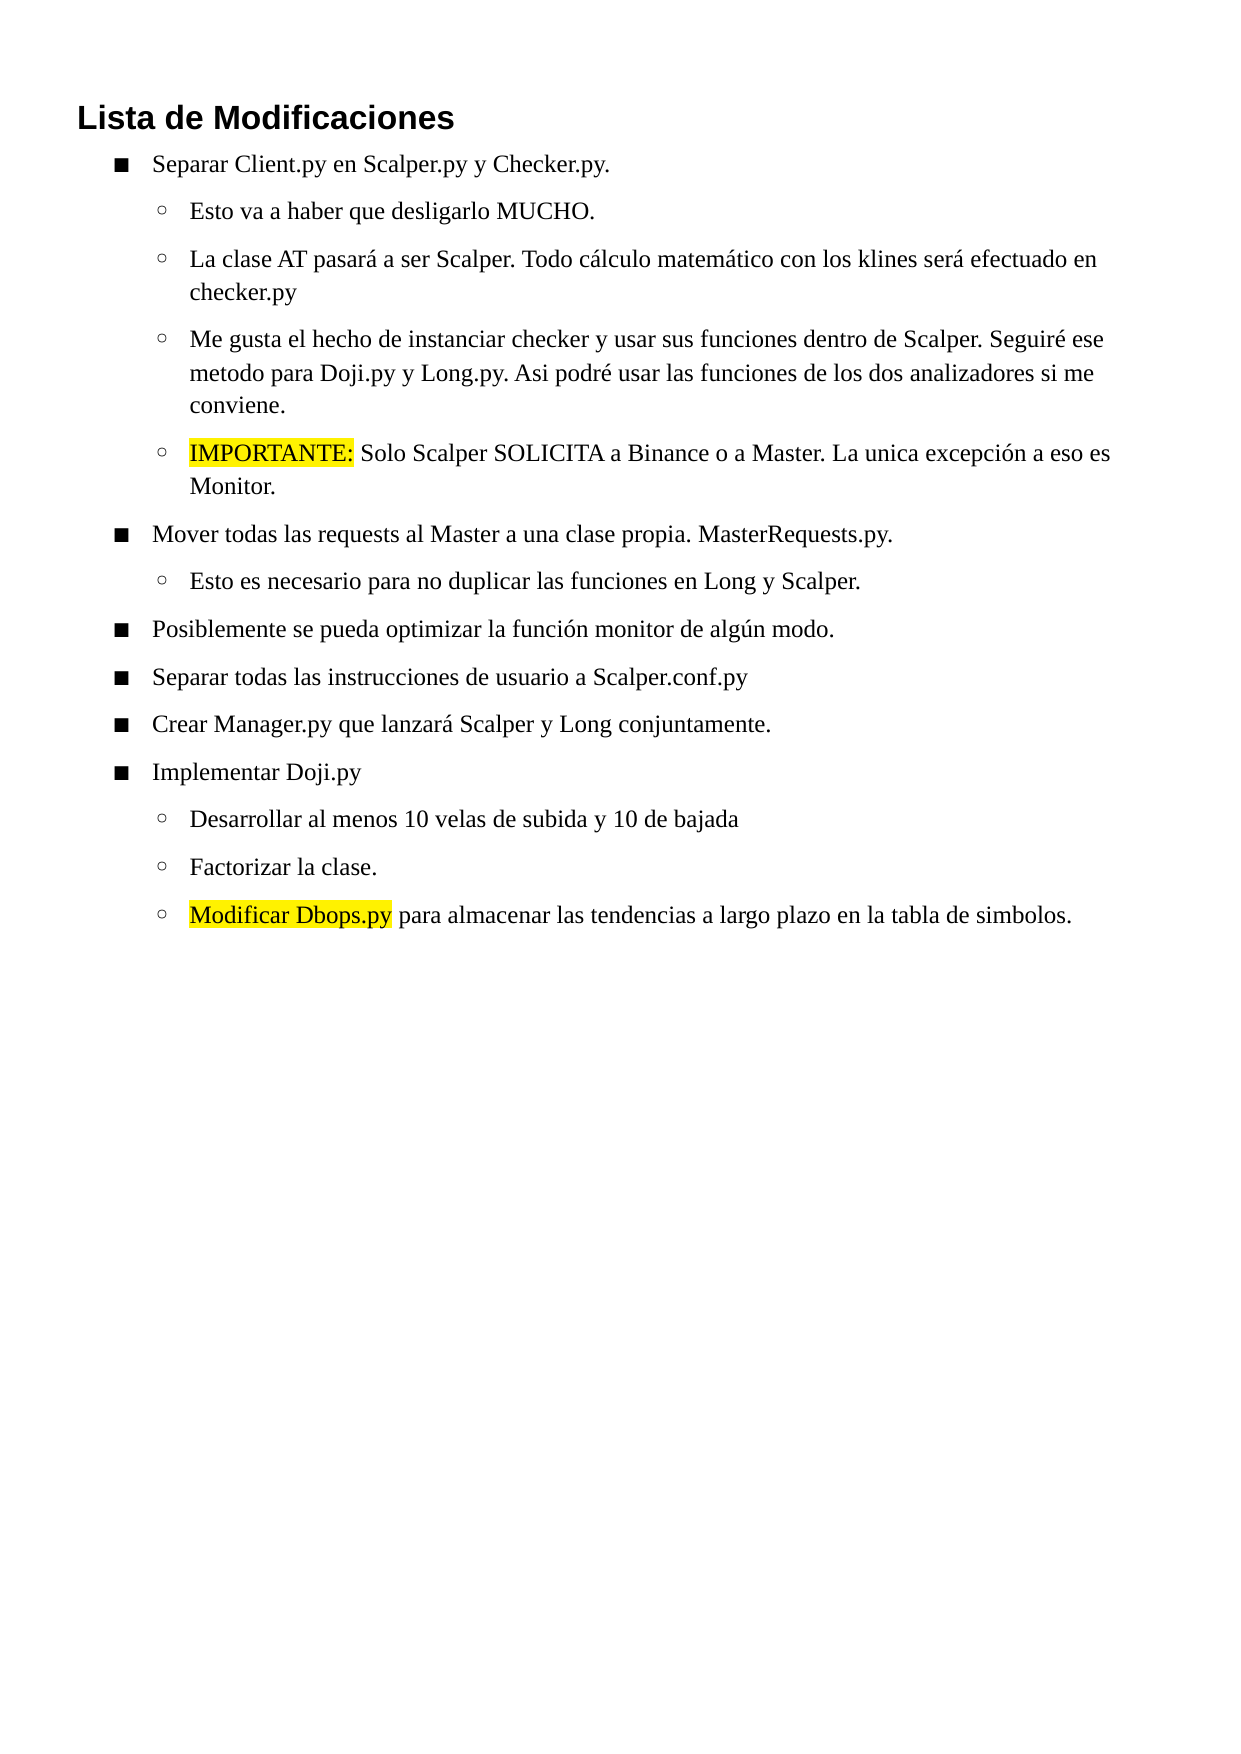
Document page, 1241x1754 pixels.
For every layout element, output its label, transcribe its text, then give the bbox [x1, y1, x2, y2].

list Factorizar la clase. [152, 852, 1163, 881]
list Crear Manager.py que lanzará Scalper y Long conjuntamente. [114, 709, 1163, 738]
list Modificar Dbops.py para almacenar las tendencias a largo plazo en la tabla de simbolos. [152, 900, 1163, 928]
list Posiblemente se pueda optimizar la función monitor de algún modo. [114, 614, 1163, 643]
list Implementar Doji.py [114, 757, 1163, 786]
list Me gusta el hecho de instanciar checker y usar sus funciones dentro de Scalper. Seguiré ese metodo para Doji.py y Long.py. Asi podré usar las funciones de los dos analizadores si me conviene. [152, 324, 1163, 419]
list Desarrollar al menos 10 velas de subida y 10 de bajada [152, 804, 1163, 833]
list Esto es necesario para no duplicar las funciones en Long y Scalper. [152, 566, 1163, 595]
list La clase AT pasará a ser Scalper. Todo cálculo matemático con los klines será efectuado en checker.py [152, 244, 1163, 306]
subtitle Lista de Modificaciones [77, 98, 1163, 136]
list Mover todas las requests al Master a una clase propia. MasterRequests.py. [114, 519, 1163, 548]
list Esto va a haber que desligarlo MUCHO. [152, 196, 1163, 225]
list Separar Client.py en Scalper.py y Checker.py. [114, 149, 1163, 177]
list Separar todas las instrucciones de usuario a Scalper.conf.py [114, 662, 1163, 690]
list IMPORTANTE: Solo Scalper SOLICITA a Binance o a Master. La unica excepción a eso es Monitor. [152, 438, 1163, 500]
